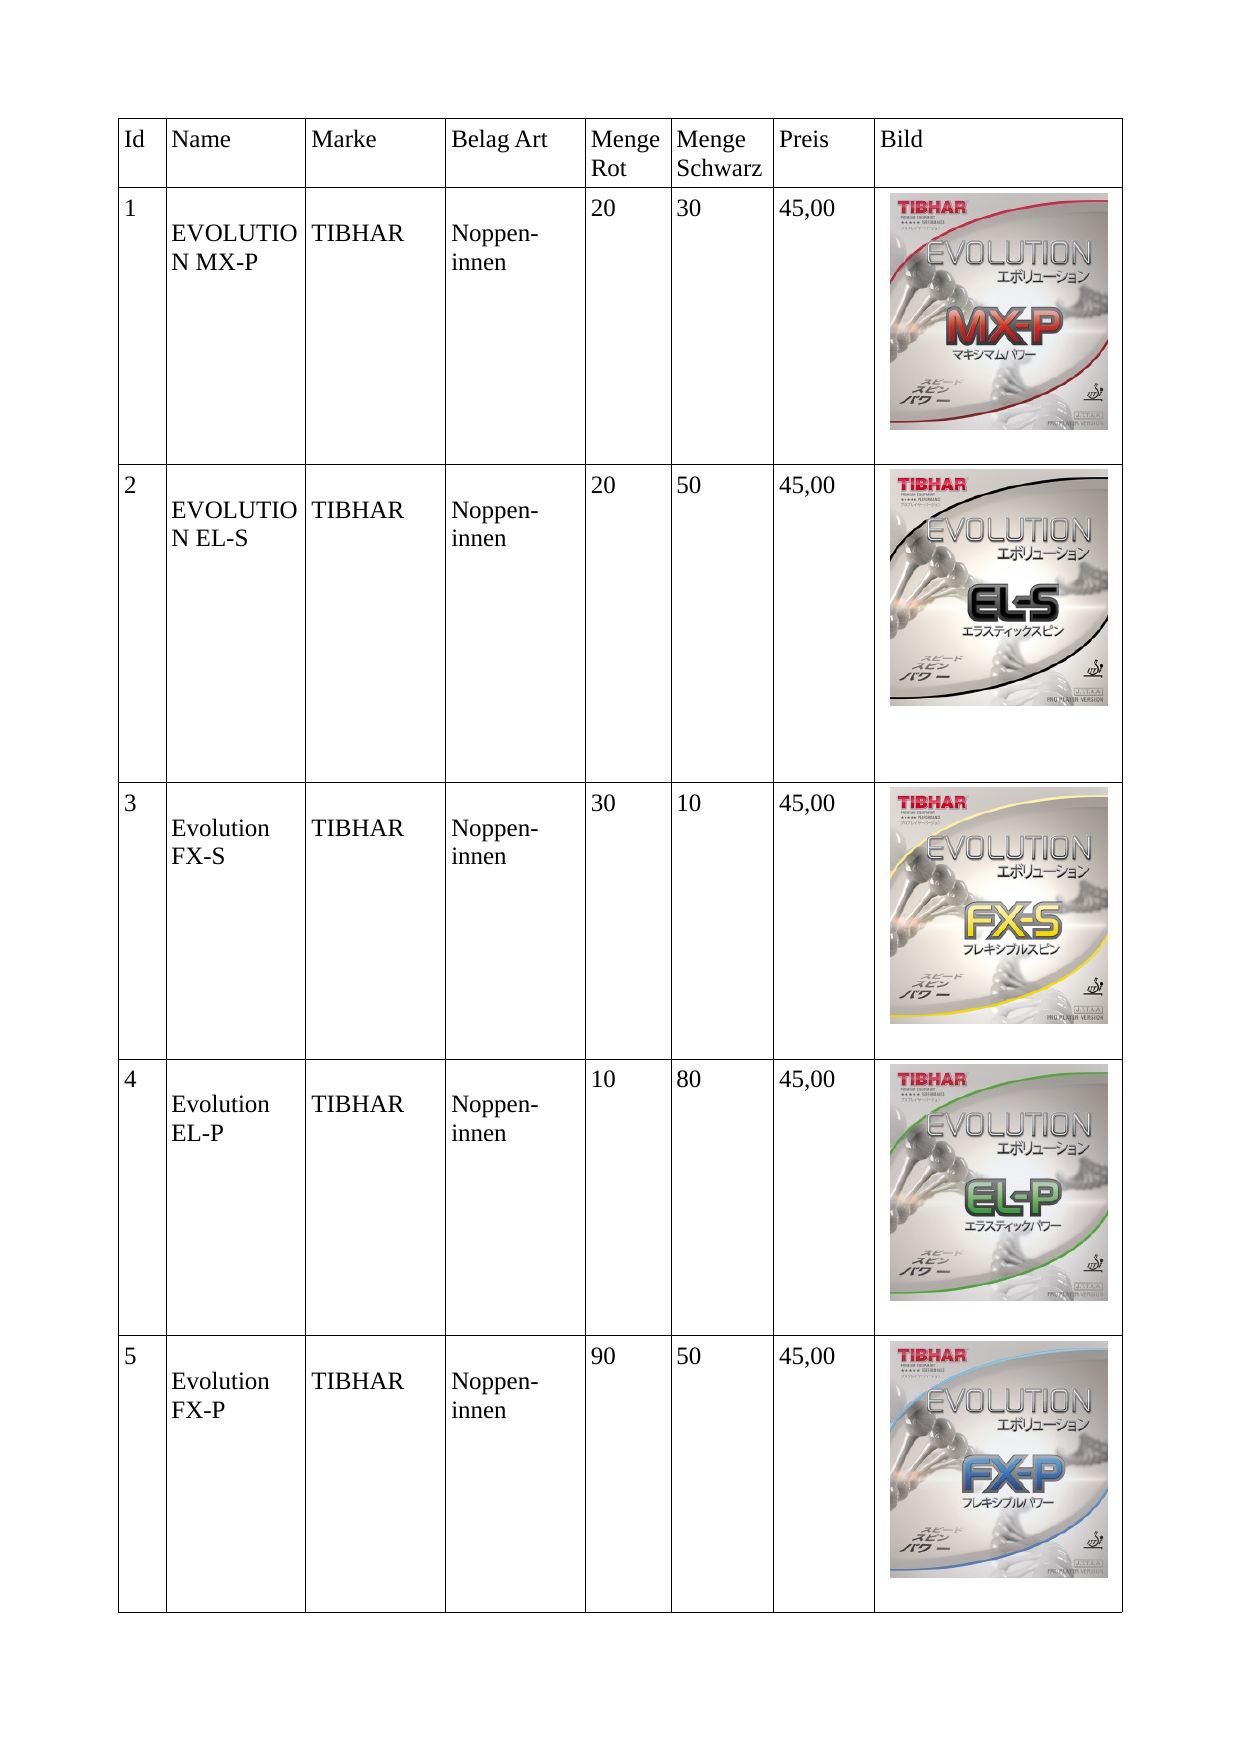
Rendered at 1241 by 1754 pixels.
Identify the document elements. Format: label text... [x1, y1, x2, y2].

table_cell [875, 783, 1122, 1058]
table_cell 80 [672, 1060, 773, 1335]
picture [880, 787, 1117, 1024]
table_cell TIBHAR [306, 1336, 445, 1612]
table_cell 90 [586, 1336, 671, 1612]
table_cell Evolution FX-P [167, 1336, 305, 1612]
table_cell Evolution EL-P [167, 1060, 305, 1335]
table_cell 20 [586, 188, 671, 464]
table_cell TIBHAR [306, 1060, 445, 1335]
picture [880, 469, 1117, 706]
table_cell Noppen-innen [446, 1060, 585, 1335]
table_header Menge Rot [586, 119, 671, 187]
table_header Marke [306, 119, 445, 187]
table_cell 5 [119, 1336, 166, 1612]
table_cell 10 [672, 783, 773, 1058]
table_cell Noppen-innen [446, 783, 585, 1058]
table_cell 45,00 [774, 1336, 874, 1612]
table_cell 50 [672, 465, 773, 782]
table_cell 30 [586, 783, 671, 1058]
table_cell 45,00 [774, 783, 874, 1058]
table_cell TIBHAR [306, 783, 445, 1058]
table_cell [875, 1060, 1122, 1335]
table_header Bild [875, 119, 1122, 187]
picture [880, 1064, 1117, 1301]
table_cell Evolution FX-S [167, 783, 305, 1058]
table_cell Noppen-innen [446, 465, 585, 782]
table_cell 20 [586, 465, 671, 782]
table_cell EVOLUTION MX-P [167, 188, 305, 464]
table_cell 45,00 [774, 1060, 874, 1335]
table_cell TIBHAR [306, 465, 445, 782]
table_cell 45,00 [774, 188, 874, 464]
table_cell 30 [672, 188, 773, 464]
table_cell 10 [586, 1060, 671, 1335]
table_header Name [167, 119, 305, 187]
picture [880, 1341, 1117, 1578]
table_cell Noppen-innen [446, 1336, 585, 1612]
table_cell 2 [119, 465, 166, 782]
table_cell 50 [672, 1336, 773, 1612]
table_cell [875, 188, 1122, 464]
table_cell EVOLUTION EL-S [167, 465, 305, 782]
table_cell 3 [119, 783, 166, 1058]
table_header Preis [774, 119, 874, 187]
table_cell 4 [119, 1060, 166, 1335]
picture [880, 193, 1117, 430]
table_header Belag Art [446, 119, 585, 187]
table_cell 1 [119, 188, 166, 464]
table_cell 45,00 [774, 465, 874, 782]
table_cell [875, 1336, 1122, 1612]
table_header Id [119, 119, 166, 187]
table_cell TIBHAR [306, 188, 445, 464]
table_cell Noppen-innen [446, 188, 585, 464]
table_header Menge Schwarz [672, 119, 773, 187]
table_cell [875, 465, 1122, 782]
